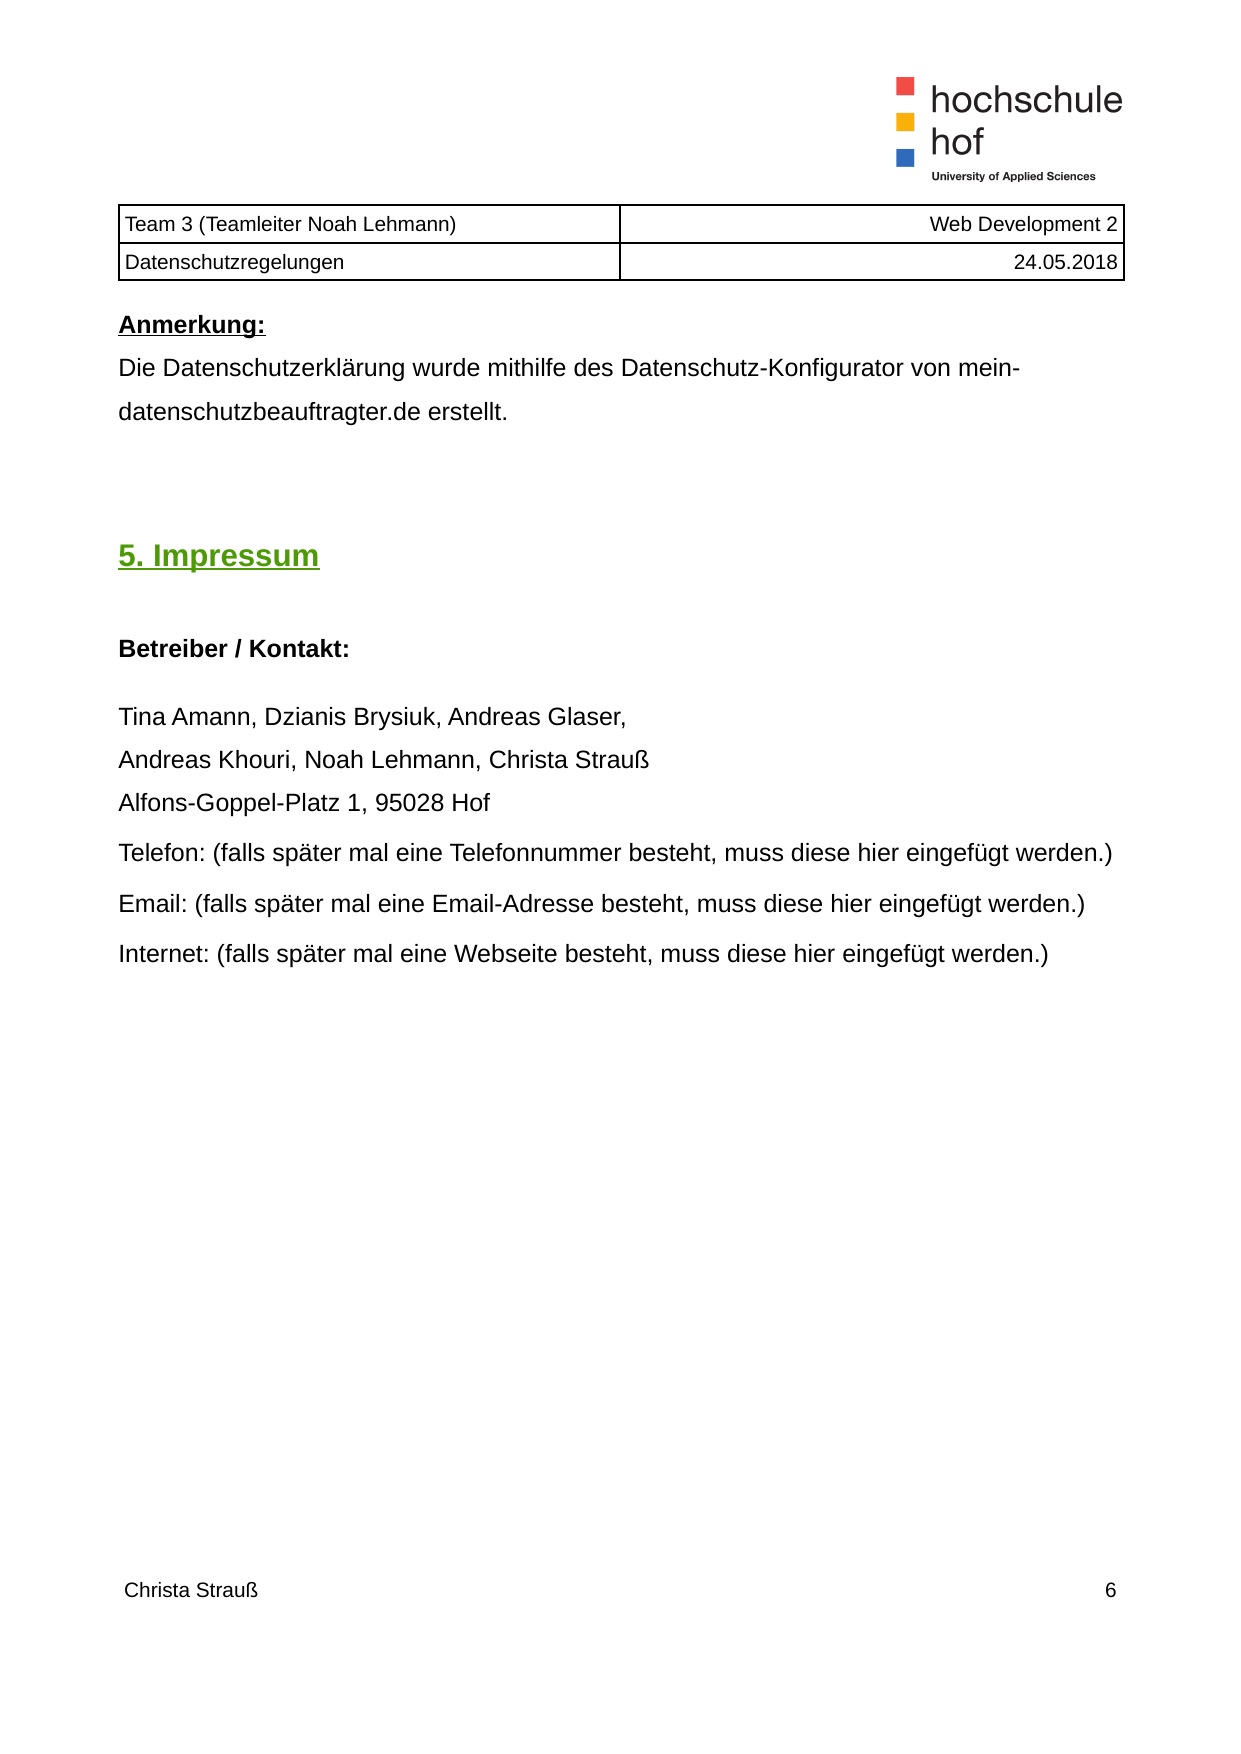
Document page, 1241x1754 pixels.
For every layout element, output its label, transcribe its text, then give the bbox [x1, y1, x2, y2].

text Alfons-Goppel-Platz 1, 95028 Hof [118, 788, 1122, 817]
text Tina Amann, Dzianis Brysiuk, Andreas Glaser, [118, 702, 1122, 731]
text Andreas Khouri, Noah Lehmann, Christa Strauß [118, 745, 1122, 774]
picture [896, 77, 1122, 182]
text Email: (falls später mal eine Email-Adresse besteht, muss diese hier eingefügt werden.) [118, 889, 1122, 917]
text Betreiber / Kontakt: [118, 633, 1122, 662]
text Die Datenschutzerklärung wurde mithilfe des Datenschutz-Konfigurator von mein-datenschutzbeauftragter.de erstellt. [118, 353, 1122, 425]
text Telefon: (falls später mal eine Telefonnummer besteht, muss diese hier eingefügt werden.) [118, 838, 1122, 867]
text Internet: (falls später mal eine Webseite besteht, muss diese hier eingefügt werden.) [118, 939, 1122, 968]
text 5. Impressum [118, 537, 1122, 572]
text Anmerkung: [118, 310, 1122, 339]
